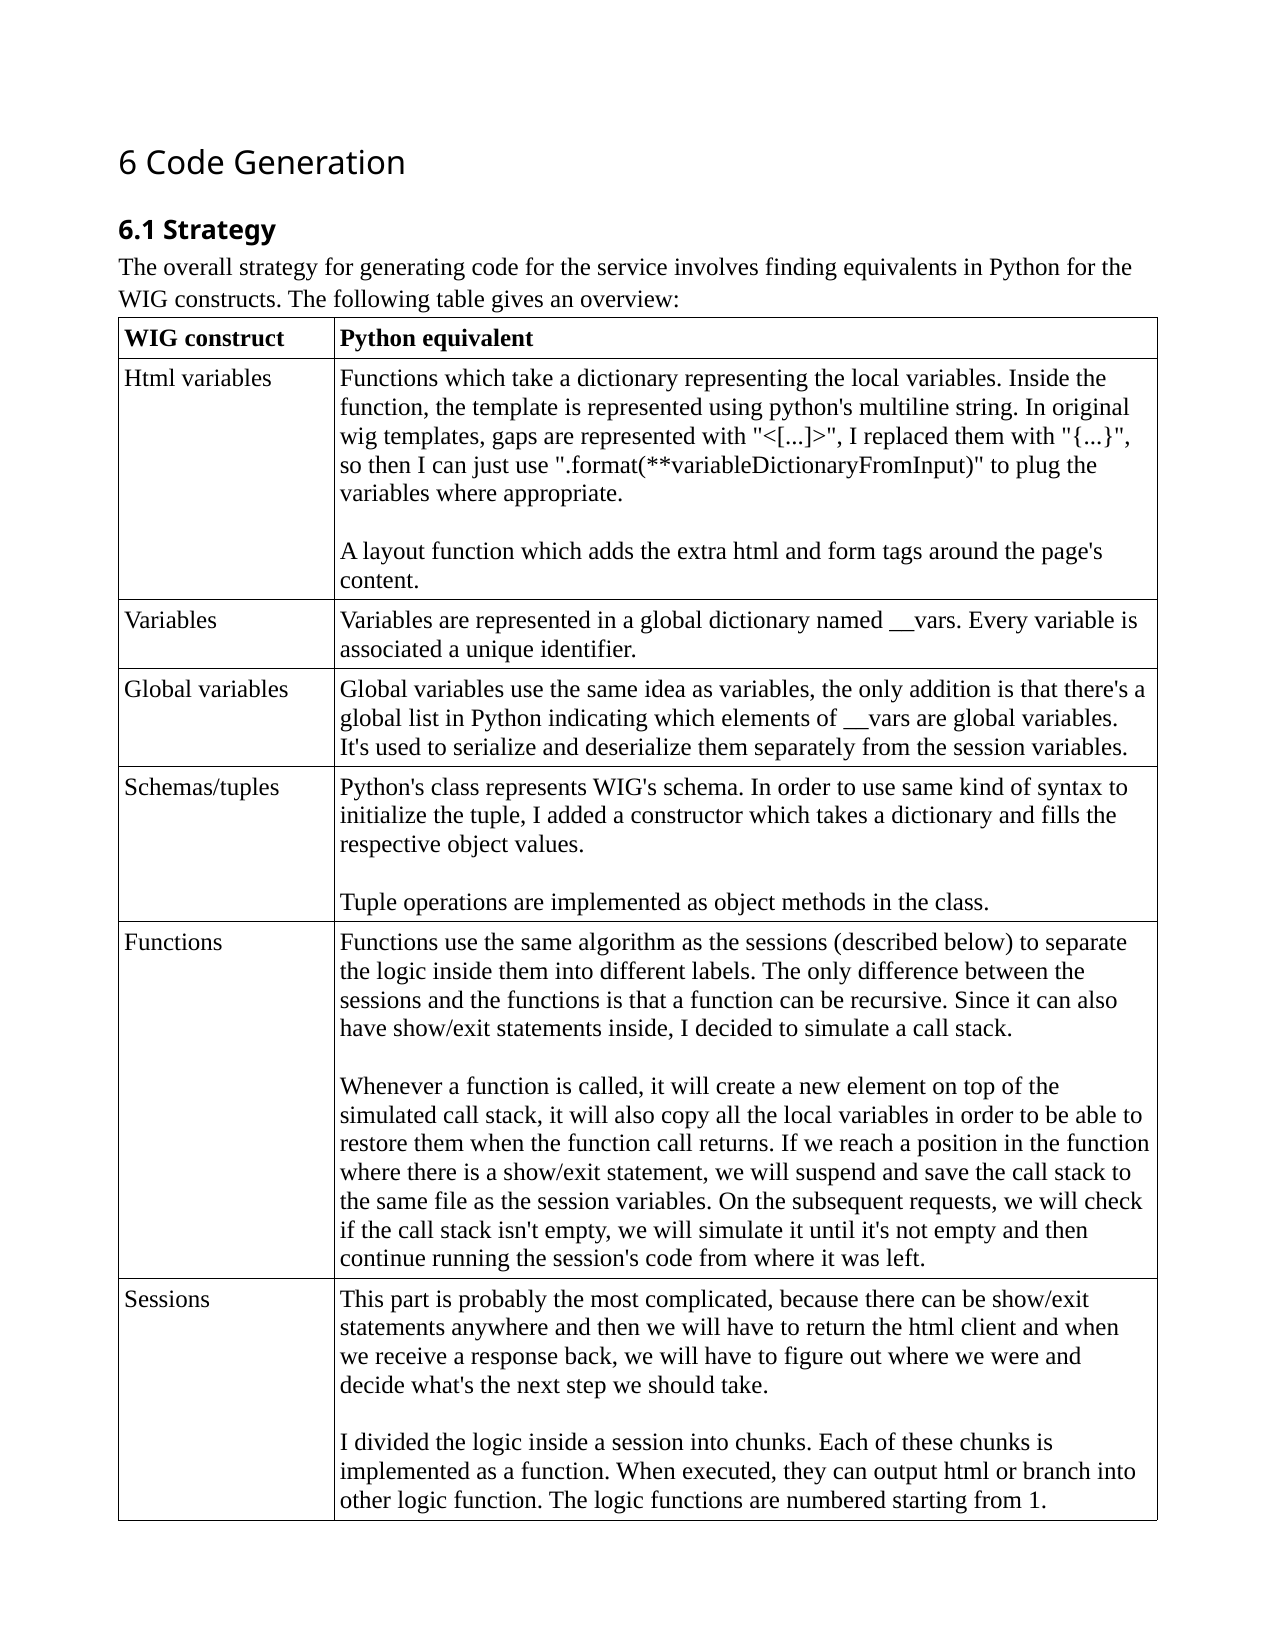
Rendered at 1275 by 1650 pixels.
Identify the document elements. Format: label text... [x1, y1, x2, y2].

table_cell Schemas/tuples [119, 767, 334, 921]
table_cell Variables [119, 600, 334, 668]
table_header WIG construct [119, 318, 334, 358]
table_cell Functions [119, 922, 334, 1278]
table_cell This part is probably the most complicated, because there can be show/exit statements anywhere and then we will have to return the html client and when we receive a response back, we will have to figure out where we were and decide what's the next step we should take. I divided the logic inside a session into chunks. Each of these chunks is implemented as a function. When executed, they can output html or branch into other logic function. The logic functions are numbered starting from 1. [335, 1279, 1157, 1519]
subtitle 6 Code Generation [118, 139, 1157, 184]
table_cell Functions which take a dictionary representing the local variables. Inside the function, the template is represented using python's multiline string. In original wig templates, gaps are represented with "<[...]>", I replaced them with "{...}", so then I can just use ".format(**variableDictionaryFromInput)" to plug the variables where appropriate. A layout function which adds the extra html and form tags around the page's content. [335, 359, 1157, 599]
table_cell Global variables [119, 669, 334, 766]
table_cell Functions use the same algorithm as the sessions (described below) to separate the logic inside them into different labels. The only difference between the sessions and the functions is that a function can be recursive. Since it can also have show/exit statements inside, I decided to simulate a call stack. Whenever a function is called, it will create a new element on top of the simulated call stack, it will also copy all the local variables in order to be able to restore them when the function call returns. If we reach a position in the function where there is a show/exit statement, we will suspend and save the call stack to the same file as the session variables. On the subsequent requests, we will check if the call stack isn't empty, we will simulate it until it's not empty and then continue running the session's code from where it was left. [335, 922, 1157, 1278]
table_cell Global variables use the same idea as variables, the only addition is that there's a global list in Python indicating which elements of __vars are global variables. It's used to serialize and deserialize them separately from the session variables. [335, 669, 1157, 766]
table_cell Sessions [119, 1279, 334, 1519]
table_cell Python's class represents WIG's schema. In order to use same kind of syntax to initialize the tuple, I added a constructor which takes a dictionary and fills the respective object values. Tuple operations are implemented as object methods in the class. [335, 767, 1157, 921]
table_cell Html variables [119, 359, 334, 599]
table_header Python equivalent [335, 318, 1157, 358]
text The overall strategy for generating code for the service involves finding equivalents in Python for the WIG constructs. The following table gives an overview: [118, 252, 1157, 313]
table_cell Variables are represented in a global dictionary named __vars. Every variable is associated a unique identifier. [335, 600, 1157, 668]
subtitle 6.1 Strategy [118, 211, 1157, 247]
